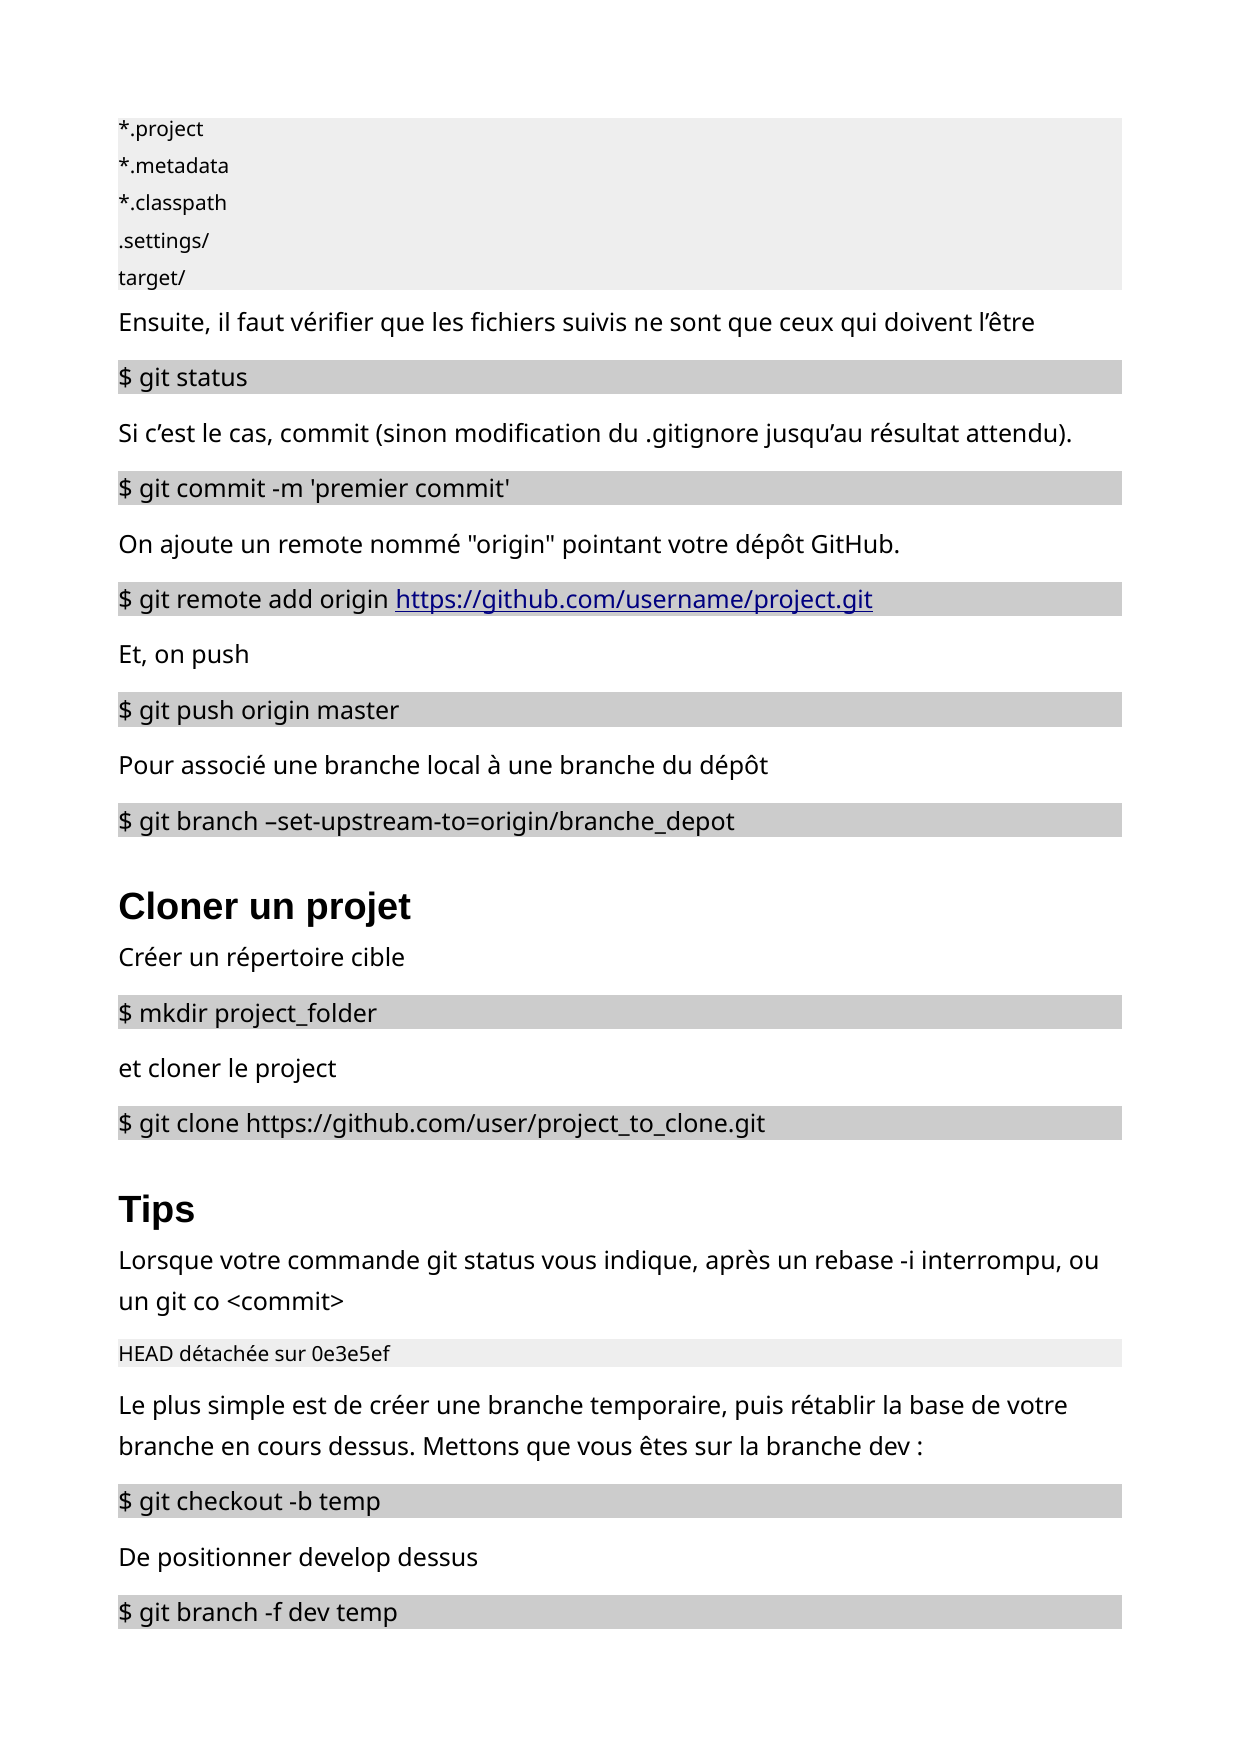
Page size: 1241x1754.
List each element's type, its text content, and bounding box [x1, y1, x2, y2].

text *.metadata [118, 155, 1122, 178]
text $ git clone https://github.com/user/project_to_clone.git [766, 1106, 1122, 1140]
text target/ [118, 267, 1122, 290]
text Pour associé une branche local à une branche du dépôt [118, 748, 1122, 782]
text Créer un répertoire cible [118, 940, 1122, 974]
text et cloner le project [118, 1051, 1122, 1085]
text $ git status [248, 360, 1122, 394]
text $ git checkout -b temp [381, 1484, 1122, 1518]
text On ajoute un remote nommé "origin" pointant votre dépôt GitHub. [118, 526, 1122, 560]
text .settings/ [118, 230, 1122, 253]
text Si c’est le cas, commit (sinon modification du .gitignore jusqu’au résultat attendu). [118, 415, 1122, 449]
text $ git push origin master [118, 692, 1122, 727]
text Le plus simple est de créer une branche temporaire, puis rétablir la base de votre branche en cours dessus. Mettons que vous êtes sur la branche dev : [118, 1388, 1122, 1462]
subtitle Cloner un projet [118, 884, 1122, 927]
text HEAD détachée sur 0e3e5ef [118, 1339, 1122, 1367]
text Et, on push [118, 637, 1122, 671]
text Lorsque votre commande git status vous indique, après un rebase -i interrompu, ou un git co <commit> [118, 1243, 1122, 1318]
text *.classpath [118, 193, 1122, 215]
text De positionner develop dessus [118, 1539, 1122, 1573]
subtitle Tips [118, 1187, 1122, 1230]
text Ensuite, il faut vérifier que les fichiers suivis ne sont que ceux qui doivent l’être [118, 304, 1122, 339]
text $ mkdir project_folder [377, 995, 1122, 1029]
text $ git branch -f dev temp [398, 1595, 1122, 1629]
text $ git commit -m 'premier commit' [510, 471, 1122, 505]
text $ git branch –set-upstream-to=origin/branche_depot [735, 803, 1122, 837]
text *.project [118, 118, 1122, 141]
text $ git remote add origin https://github.com/username/project.git [873, 582, 1122, 616]
